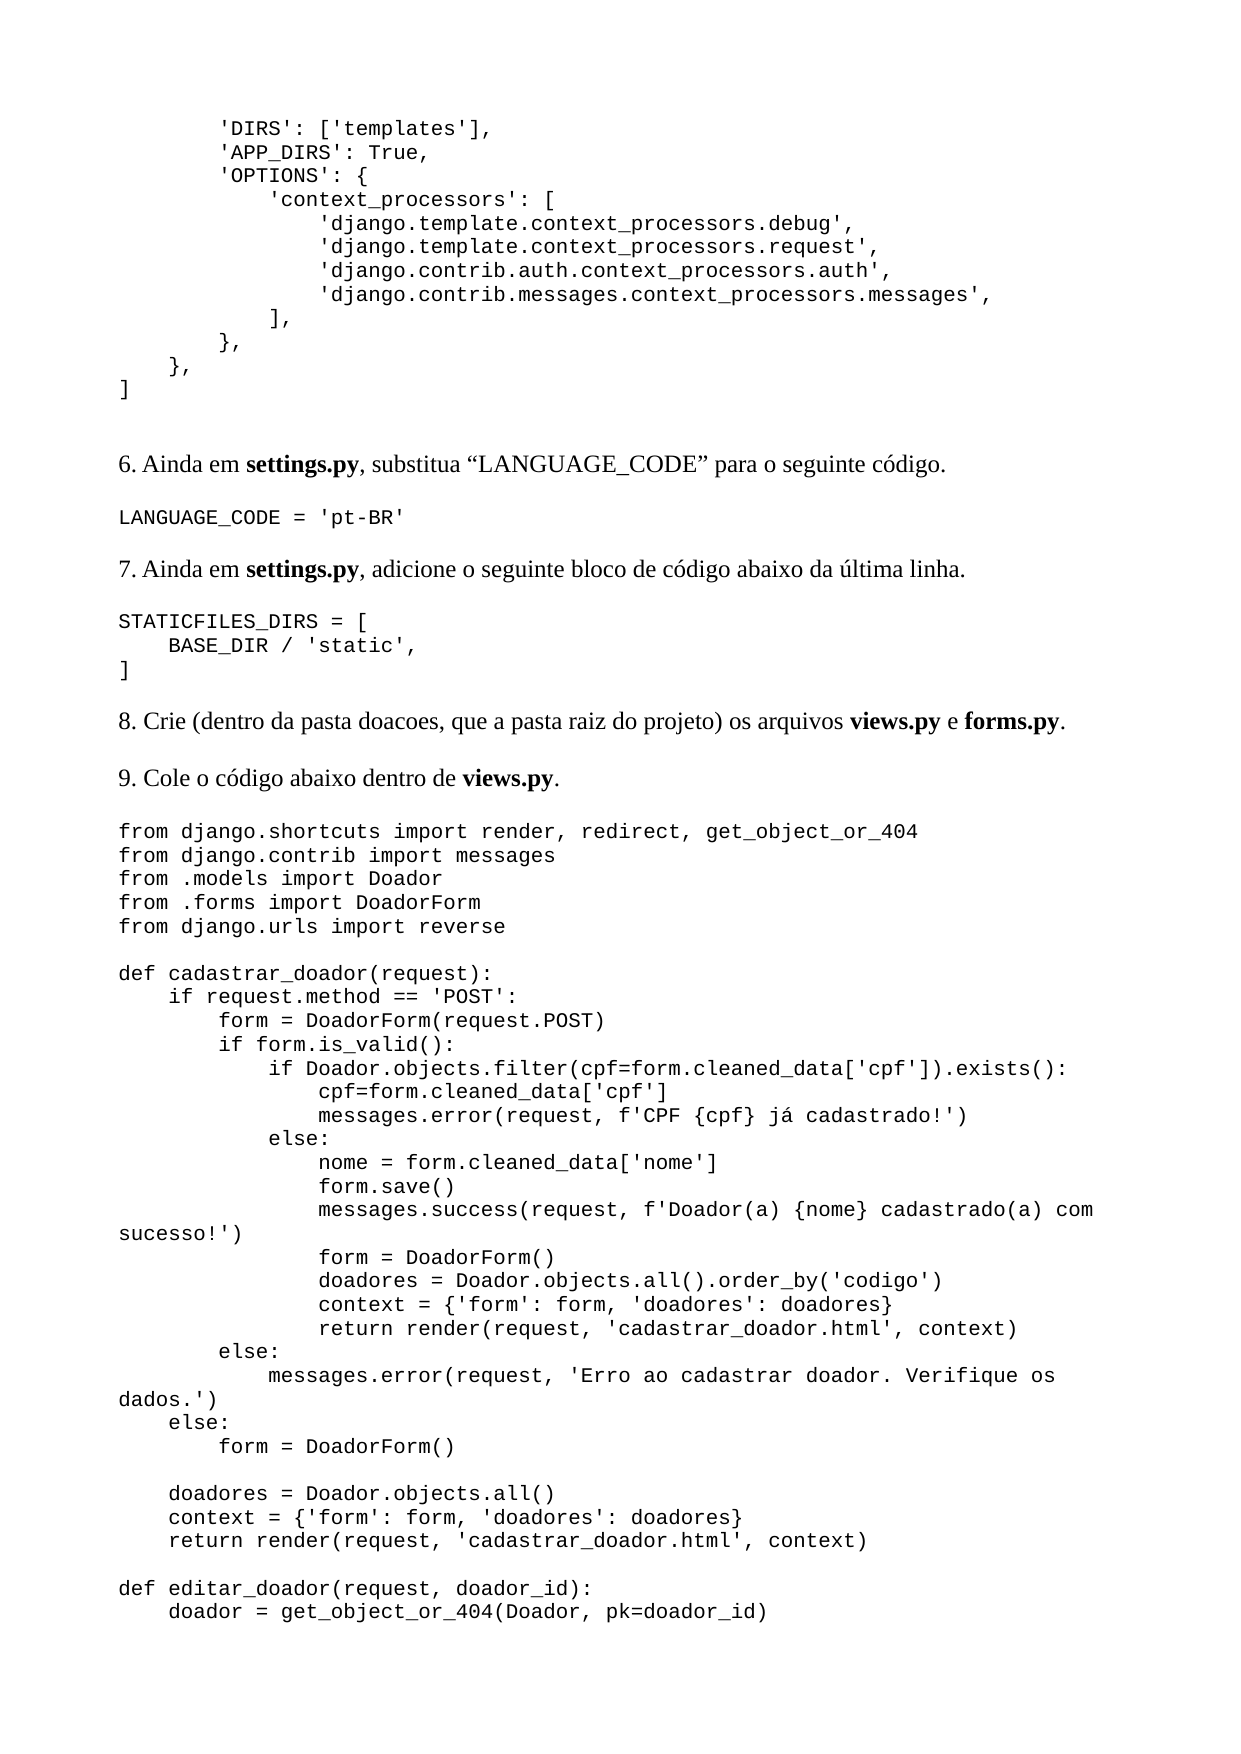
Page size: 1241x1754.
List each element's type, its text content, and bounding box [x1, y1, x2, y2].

text 7. Ainda em settings.py, adicione o seguinte bloco de código abaixo da última linha. [118, 554, 1122, 583]
text form.save() [118, 1176, 1122, 1199]
text 6. Ainda em settings.py, substitua “LANGUAGE_CODE” para o seguinte código. [118, 449, 1122, 478]
text if request.method == 'POST': [118, 987, 1122, 1010]
text form = DoadorForm(request.POST) [118, 1010, 1122, 1034]
text doadores = Doador.objects.all().order_by('codigo') [118, 1270, 1122, 1294]
text doadores = Doador.objects.all() [118, 1483, 1122, 1507]
text }, [118, 354, 1122, 378]
text 8. Crie (dentro da pasta doacoes, que a pasta raiz do projeto) os arquivos views.py e forms.py. [118, 706, 1122, 735]
text 'DIRS': ['templates'], [118, 118, 1122, 142]
text if Doador.objects.filter(cpf=form.cleaned_data['cpf']).exists(): [118, 1057, 1122, 1081]
text 'OPTIONS': { [118, 165, 1122, 189]
text if form.is_valid(): [118, 1034, 1122, 1057]
text def cadastrar_doador(request): [118, 963, 1122, 987]
text context = {'form': form, 'doadores': doadores} [118, 1294, 1122, 1318]
text return render(request, 'cadastrar_doador.html', context) [118, 1530, 1122, 1554]
text else: [118, 1412, 1122, 1436]
text cpf=form.cleaned_data['cpf'] [118, 1081, 1122, 1105]
text def editar_doador(request, doador_id): [118, 1578, 1122, 1601]
text else: [118, 1128, 1122, 1152]
text nome = form.cleaned_data['nome'] [118, 1152, 1122, 1176]
text LANGUAGE_CODE = 'pt-BR' [118, 507, 1122, 530]
text ] [118, 378, 1122, 402]
text ], [118, 307, 1122, 331]
text 'context_processors': [ [118, 189, 1122, 213]
text from django.shortcuts import render, redirect, get_object_or_404 [118, 821, 1122, 845]
text STATICFILES_DIRS = [ [118, 611, 1122, 635]
text from django.urls import reverse [118, 916, 1122, 939]
text 9. Cole o código abaixo dentro de views.py. [118, 763, 1122, 792]
text context = {'form': form, 'doadores': doadores} [118, 1507, 1122, 1530]
text BASE_DIR / 'static', [118, 635, 1122, 659]
text messages.error(request, 'Erro ao cadastrar doador. Verifique os dados.') [118, 1365, 1122, 1412]
text 'django.contrib.messages.context_processors.messages', [118, 284, 1122, 307]
text 'django.contrib.auth.context_processors.auth', [118, 260, 1122, 284]
text messages.error(request, f'CPF {cpf} já cadastrado!') [118, 1105, 1122, 1128]
text 'django.template.context_processors.request', [118, 236, 1122, 260]
text messages.success(request, f'Doador(a) {nome} cadastrado(a) com sucesso!') [118, 1199, 1122, 1247]
text from .models import Doador [118, 868, 1122, 892]
text else: [118, 1341, 1122, 1365]
text 'django.template.context_processors.debug', [118, 213, 1122, 236]
text 'APP_DIRS': True, [118, 142, 1122, 165]
text ] [118, 659, 1122, 682]
text return render(request, 'cadastrar_doador.html', context) [118, 1318, 1122, 1341]
text doador = get_object_or_404(Doador, pk=doador_id) [118, 1601, 1122, 1625]
text form = DoadorForm() [118, 1247, 1122, 1270]
text }, [118, 331, 1122, 354]
text from .forms import DoadorForm [118, 892, 1122, 916]
text form = DoadorForm() [118, 1436, 1122, 1459]
text from django.contrib import messages [118, 845, 1122, 868]
